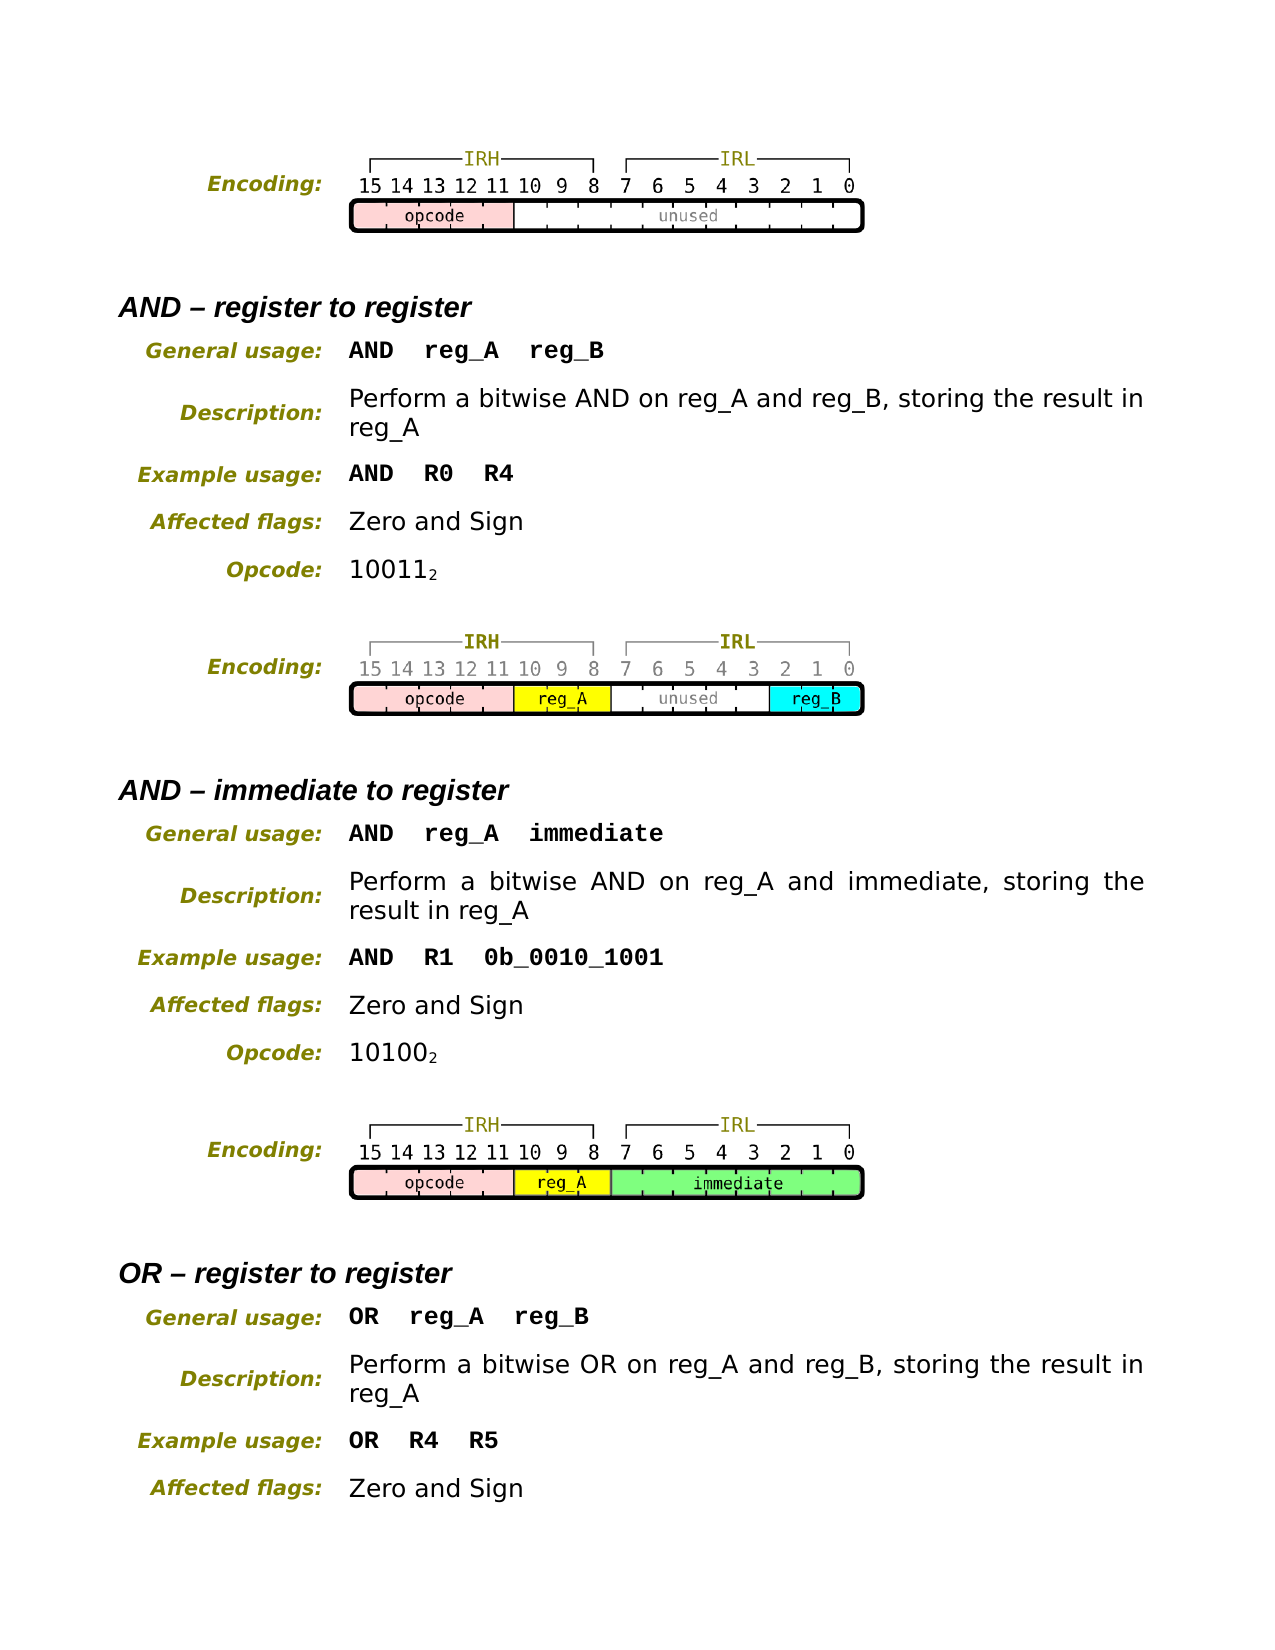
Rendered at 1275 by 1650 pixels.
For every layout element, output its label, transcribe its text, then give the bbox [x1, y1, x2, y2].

table_cell [337, 1085, 1157, 1231]
table_cell Zero and Sign [337, 1473, 1157, 1520]
table_cell Zero and Sign [337, 989, 1157, 1037]
table_cell AND R0 R4 [337, 459, 1157, 506]
table_cell Example usage: [118, 459, 337, 506]
table_cell Zero and Sign [337, 506, 1157, 554]
table_cell Description: [118, 1349, 337, 1426]
table_cell 100112 [337, 554, 1157, 601]
table_cell Opcode: [118, 1037, 337, 1084]
table_cell Encoding: [118, 1085, 337, 1231]
subtitle AND – immediate to register [118, 773, 1157, 807]
table_cell Example usage: [118, 1426, 337, 1473]
table_cell Affected flags: [118, 1473, 337, 1520]
subtitle AND – register to register [118, 290, 1157, 323]
table_header General usage: [118, 819, 337, 866]
table_cell Encoding: [118, 601, 337, 748]
table_cell [337, 601, 1157, 748]
table_header General usage: [118, 1302, 337, 1349]
table_cell Description: [118, 866, 337, 943]
table_cell Affected flags: [118, 506, 337, 554]
subtitle OR – register to register [118, 1256, 1157, 1290]
table_cell Example usage: [118, 943, 337, 989]
table_cell Encoding: [118, 118, 337, 265]
table_cell Description: [118, 383, 337, 459]
picture [348, 632, 865, 716]
table_cell 101002 [337, 1037, 1157, 1084]
table_header AND reg_A immediate [337, 819, 1157, 866]
table_cell Perform a bitwise OR on reg_A and reg_B, storing the result in reg_A [337, 1349, 1157, 1426]
table_cell AND R1 0b_0010_1001 [337, 943, 1157, 989]
table_cell Perform a bitwise AND on reg_A and reg_B, storing the result in reg_A [337, 383, 1157, 459]
table_cell OR R4 R5 [337, 1426, 1157, 1473]
table_cell Opcode: [118, 554, 337, 601]
table_header General usage: [118, 336, 337, 383]
table_header AND reg_A reg_B [337, 336, 1157, 383]
table_cell [337, 118, 1157, 265]
table_cell Affected flags: [118, 989, 337, 1037]
picture [348, 1116, 865, 1200]
picture [348, 149, 865, 233]
table_cell Perform a bitwise AND on reg_A and immediate, storing the result in reg_A [337, 866, 1157, 943]
table_header OR reg_A reg_B [337, 1302, 1157, 1349]
